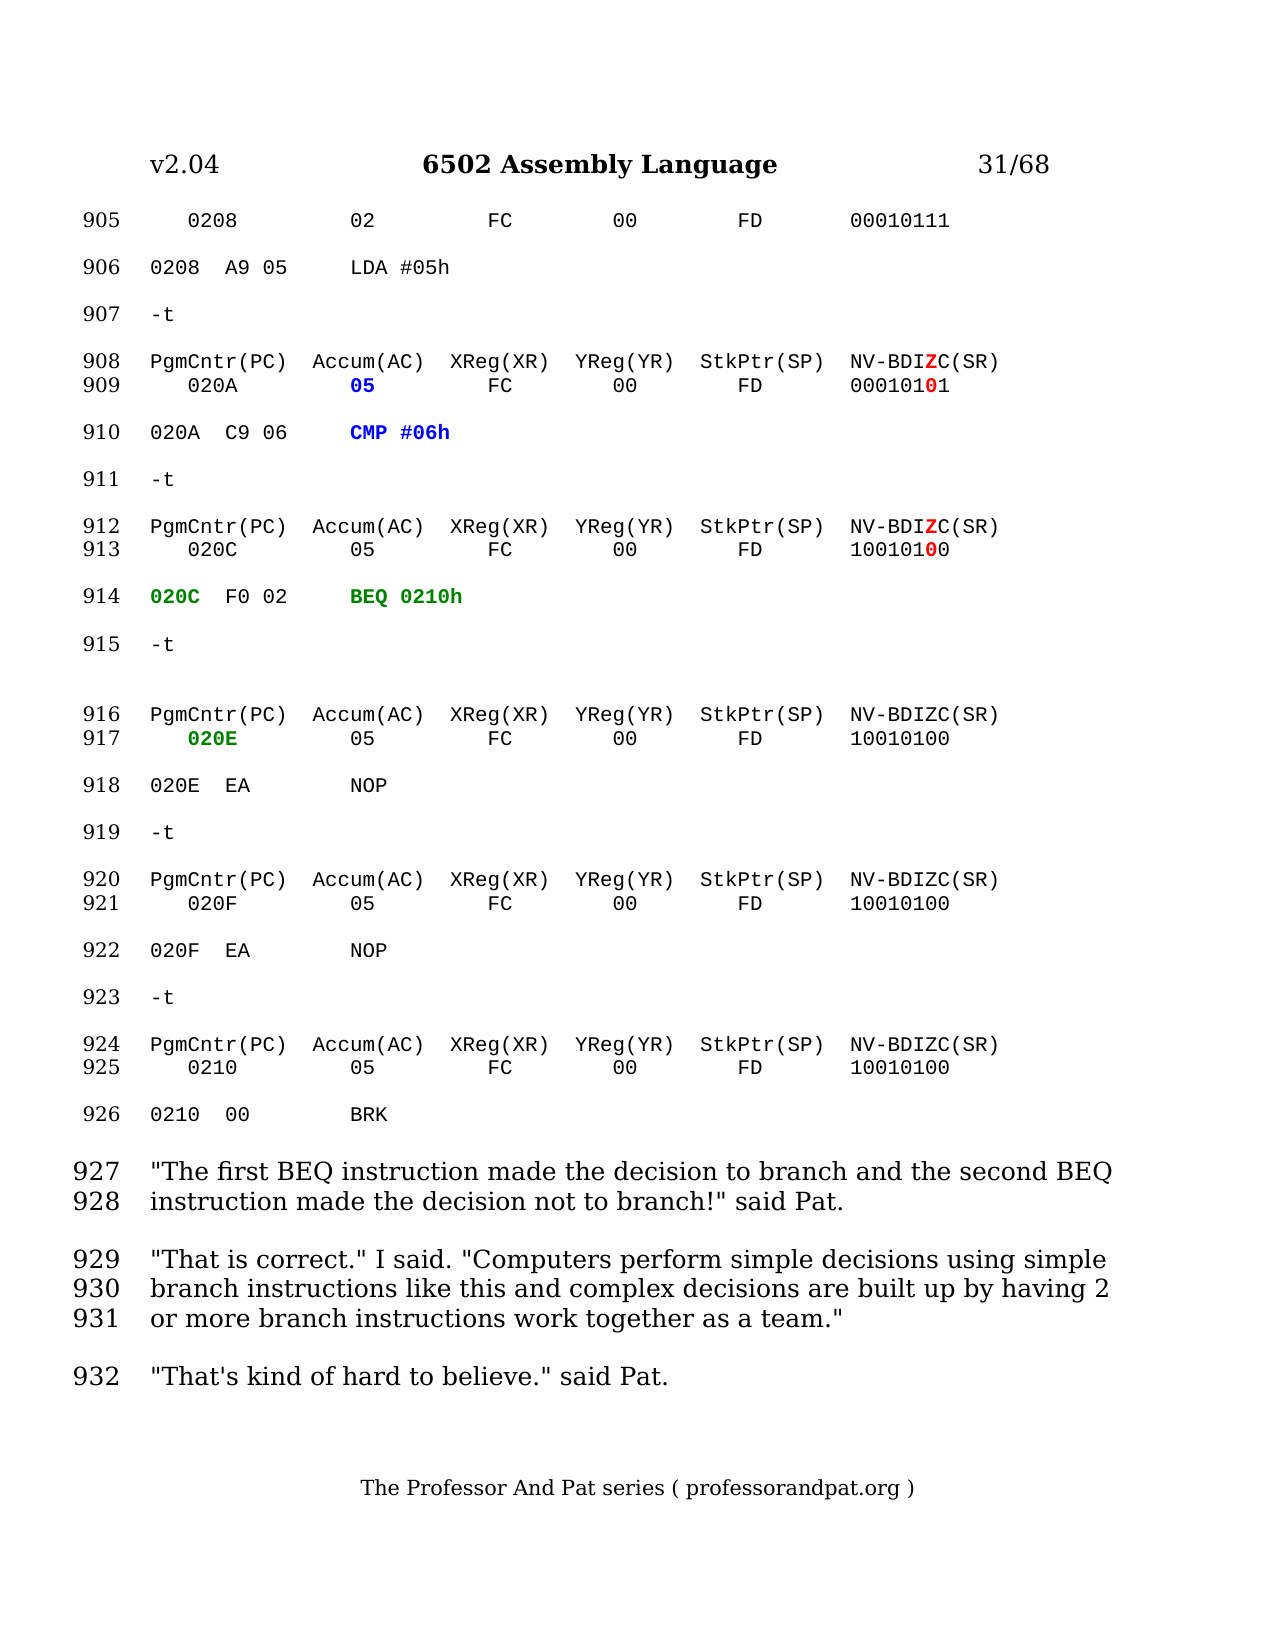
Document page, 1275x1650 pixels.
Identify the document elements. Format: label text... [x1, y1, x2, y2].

text 0208 A9 05 LDA #05h [150, 257, 1125, 281]
text 020A 05 FC 00 FD 00010101 [150, 375, 1125, 398]
text 020C 05 FC 00 FD 10010100 [150, 539, 1125, 563]
text 020C F0 02 BEQ 0210h [150, 587, 1125, 610]
text "The first BEQ instruction made the decision to branch and the second BEQ instruction made the decision not to branch!" said Pat. [150, 1157, 1125, 1216]
text 020A C9 06 CMP #06h [150, 422, 1125, 445]
text "That is correct." I said. "Computers perform simple decisions using simple branch instructions like this and complex decisions are built up by having 2 or more branch instructions work together as a team." [150, 1245, 1125, 1333]
text PgmCntr(PC) Accum(AC) XReg(XR) YReg(YR) StkPtr(SP) NV-BDIZC(SR) [150, 704, 1125, 728]
text -t [150, 304, 1125, 328]
text PgmCntr(PC) Accum(AC) XReg(XR) YReg(YR) StkPtr(SP) NV-BDIZC(SR) [150, 351, 1125, 375]
text 020E 05 FC 00 FD 10010100 [150, 728, 1125, 751]
text 020F EA NOP [150, 940, 1125, 963]
text 0210 05 FC 00 FD 10010100 [150, 1057, 1125, 1081]
text PgmCntr(PC) Accum(AC) XReg(XR) YReg(YR) StkPtr(SP) NV-BDIZC(SR) [150, 1034, 1125, 1057]
text 020E EA NOP [150, 775, 1125, 798]
text 020F 05 FC 00 FD 10010100 [150, 893, 1125, 916]
text "That's kind of hard to believe." said Pat. [150, 1362, 1125, 1392]
text -t [150, 634, 1125, 657]
text 0210 00 BRK [150, 1104, 1125, 1128]
text 0208 02 FC 00 FD 00010111 [150, 210, 1125, 233]
text -t [150, 822, 1125, 846]
text PgmCntr(PC) Accum(AC) XReg(XR) YReg(YR) StkPtr(SP) NV-BDIZC(SR) [150, 869, 1125, 893]
text -t [150, 469, 1125, 492]
text PgmCntr(PC) Accum(AC) XReg(XR) YReg(YR) StkPtr(SP) NV-BDIZC(SR) [150, 516, 1125, 539]
text -t [150, 987, 1125, 1010]
